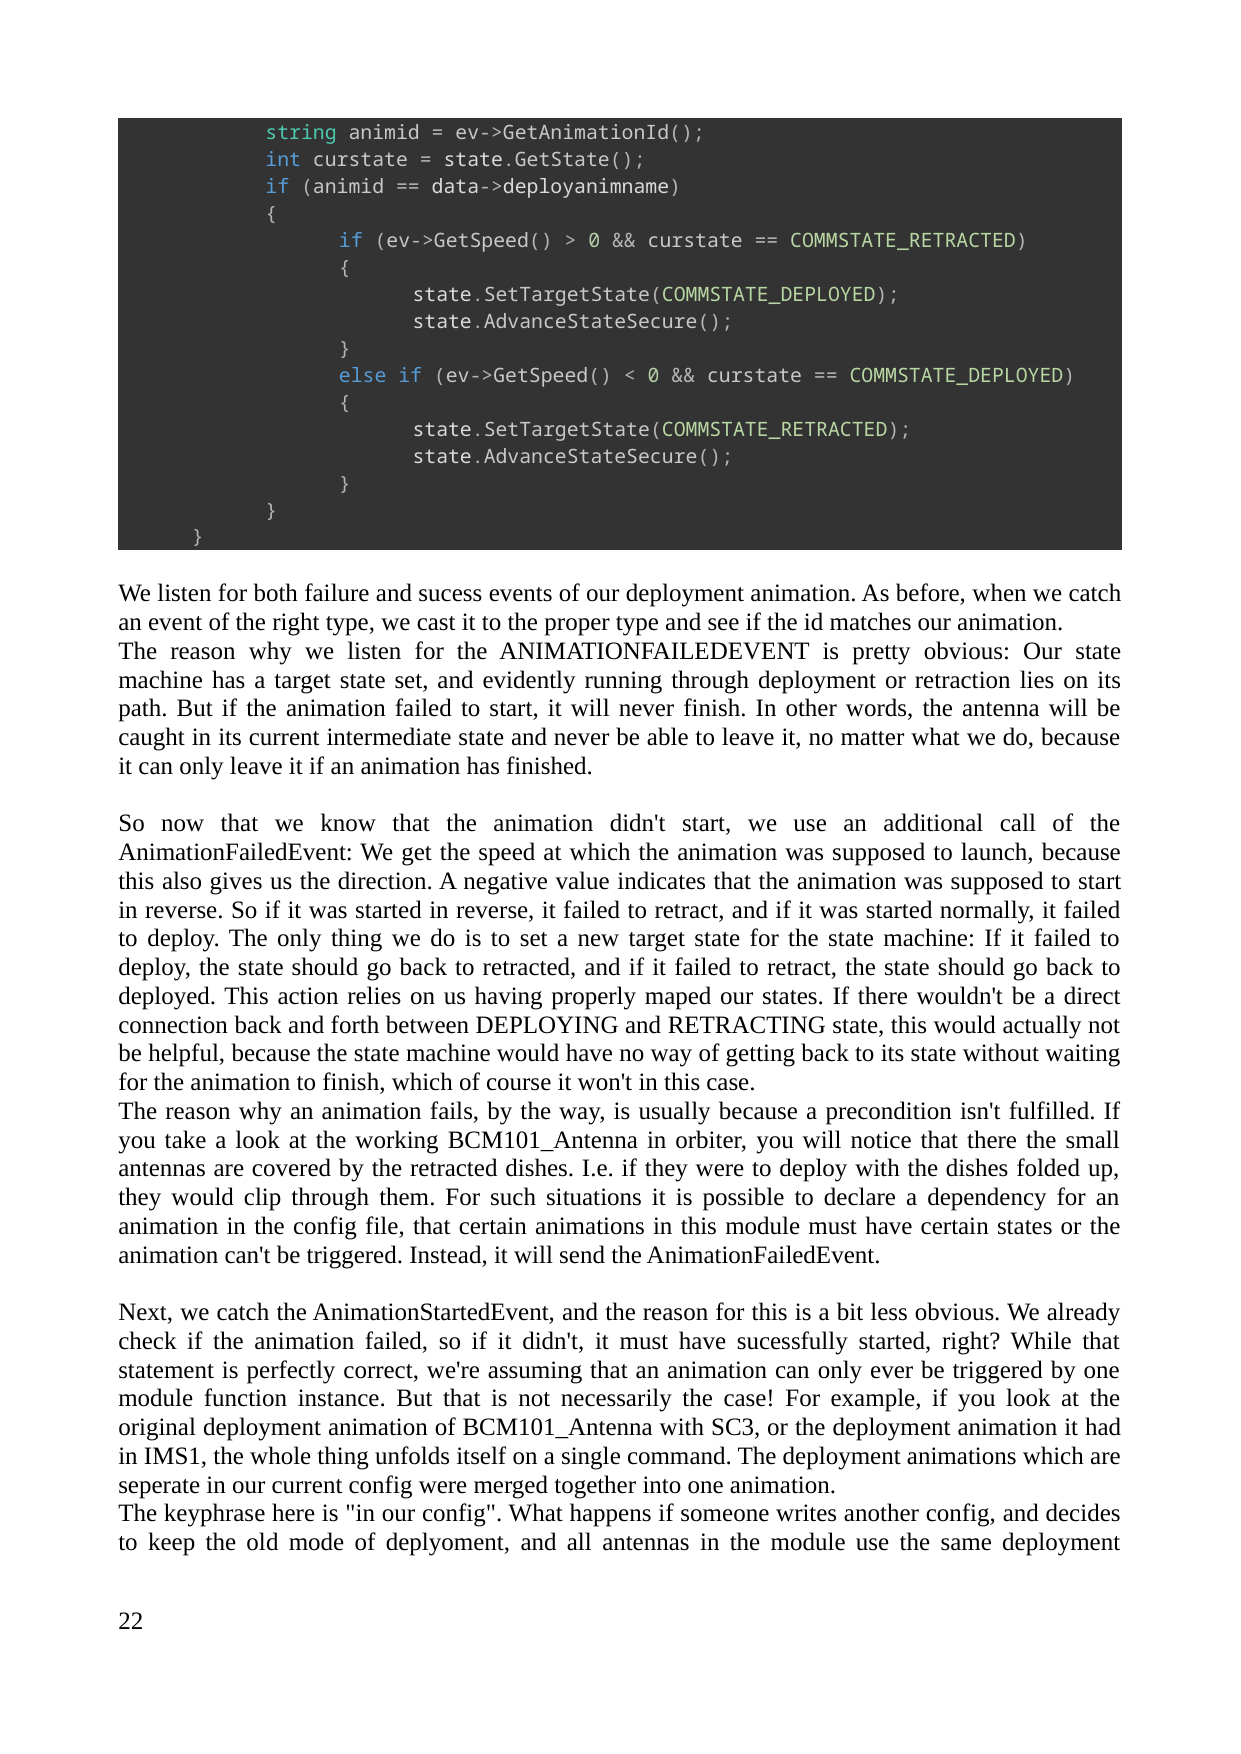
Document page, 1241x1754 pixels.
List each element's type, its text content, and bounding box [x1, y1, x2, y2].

text int curstate = state.GetState(); [118, 145, 1122, 172]
text So now that we know that the animation didn't start, we use an additional call of the AnimationFailedEvent: We get the speed at which the animation was supposed to launch, because this also gives us the direction. A negative value indicates that the animation was supposed to start in reverse. So if it was started in reverse, it failed to retract, and if it was started normally, it failed to deploy. The only thing we do is to set a new target state for the state machine: If it failed to deploy, the state should go back to retracted, and if it failed to retract, the state should go back to deployed. This action relies on us having properly maped our states. If there wouldn't be a direct connection back and forth between DEPLOYING and RETRACTING state, this would actually not be helpful, because the state machine would have no way of getting back to its state without waiting for the animation to finish, which of course it won't in this case. [118, 808, 1122, 1096]
text { [118, 199, 1122, 226]
text } [118, 469, 1122, 496]
text state.AdvanceStateSecure(); [118, 442, 1122, 469]
text Next, we catch the AnimationStartedEvent, and the reason for this is a bit less obvious. We already check if the animation failed, so if it didn't, it must have sucessfully started, right? While that statement is perfectly correct, we're assuming that an animation can only ever be triggered by one module function instance. But that is not necessarily the case! For example, if you look at the original deployment animation of BCM101_Antenna with SC3, or the deployment animation it had in IMS1, the whole thing unfolds itself on a single command. The deployment animations which are seperate in our current config were merged together into one animation. [118, 1297, 1122, 1498]
text if (ev->GetSpeed() > 0 && curstate == COMMSTATE_RETRACTED) [118, 226, 1122, 253]
text string animid = ev->GetAnimationId(); [118, 118, 1122, 145]
text The reason why an animation fails, by the way, is usually because a precondition isn't fulfilled. If you take a look at the working BCM101_Antenna in orbiter, you will notice that there the small antennas are covered by the retracted dishes. I.e. if they were to deploy with the dishes folded up, they would clip through them. For such situations it is possible to declare a dependency for an animation in the config file, that certain animations in this module must have certain states or the animation can't be triggered. Instead, it will send the AnimationFailedEvent. [118, 1096, 1122, 1268]
text } [118, 334, 1122, 361]
text state.SetTargetState(COMMSTATE_DEPLOYED); [118, 280, 1122, 307]
text We listen for both failure and sucess events of our deployment animation. As before, when we catch an event of the right type, we cast it to the proper type and see if the id matches our animation. [118, 578, 1122, 636]
text } [118, 523, 1122, 550]
text if (animid == data->deployanimname) [118, 172, 1122, 199]
text { [118, 253, 1122, 280]
text The reason why we listen for the ANIMATIONFAILEDEVENT is pretty obvious: Our state machine has a target state set, and evidently running through deployment or retraction lies on its path. But if the animation failed to start, it will never finish. In other words, the antenna will be caught in its current intermediate state and never be able to leave it, no matter what we do, because it can only leave it if an animation has finished. [118, 636, 1122, 780]
text { [118, 388, 1122, 415]
text The keyphrase here is "in our config". What happens if someone writes another config, and decides to keep the old mode of deplyoment, and all antennas in the module use the same deployment [118, 1498, 1122, 1556]
text else if (ev->GetSpeed() < 0 && curstate == COMMSTATE_DEPLOYED) [118, 361, 1122, 388]
text } [118, 496, 1122, 523]
text state.AdvanceStateSecure(); [118, 307, 1122, 334]
text state.SetTargetState(COMMSTATE_RETRACTED); [118, 415, 1122, 442]
